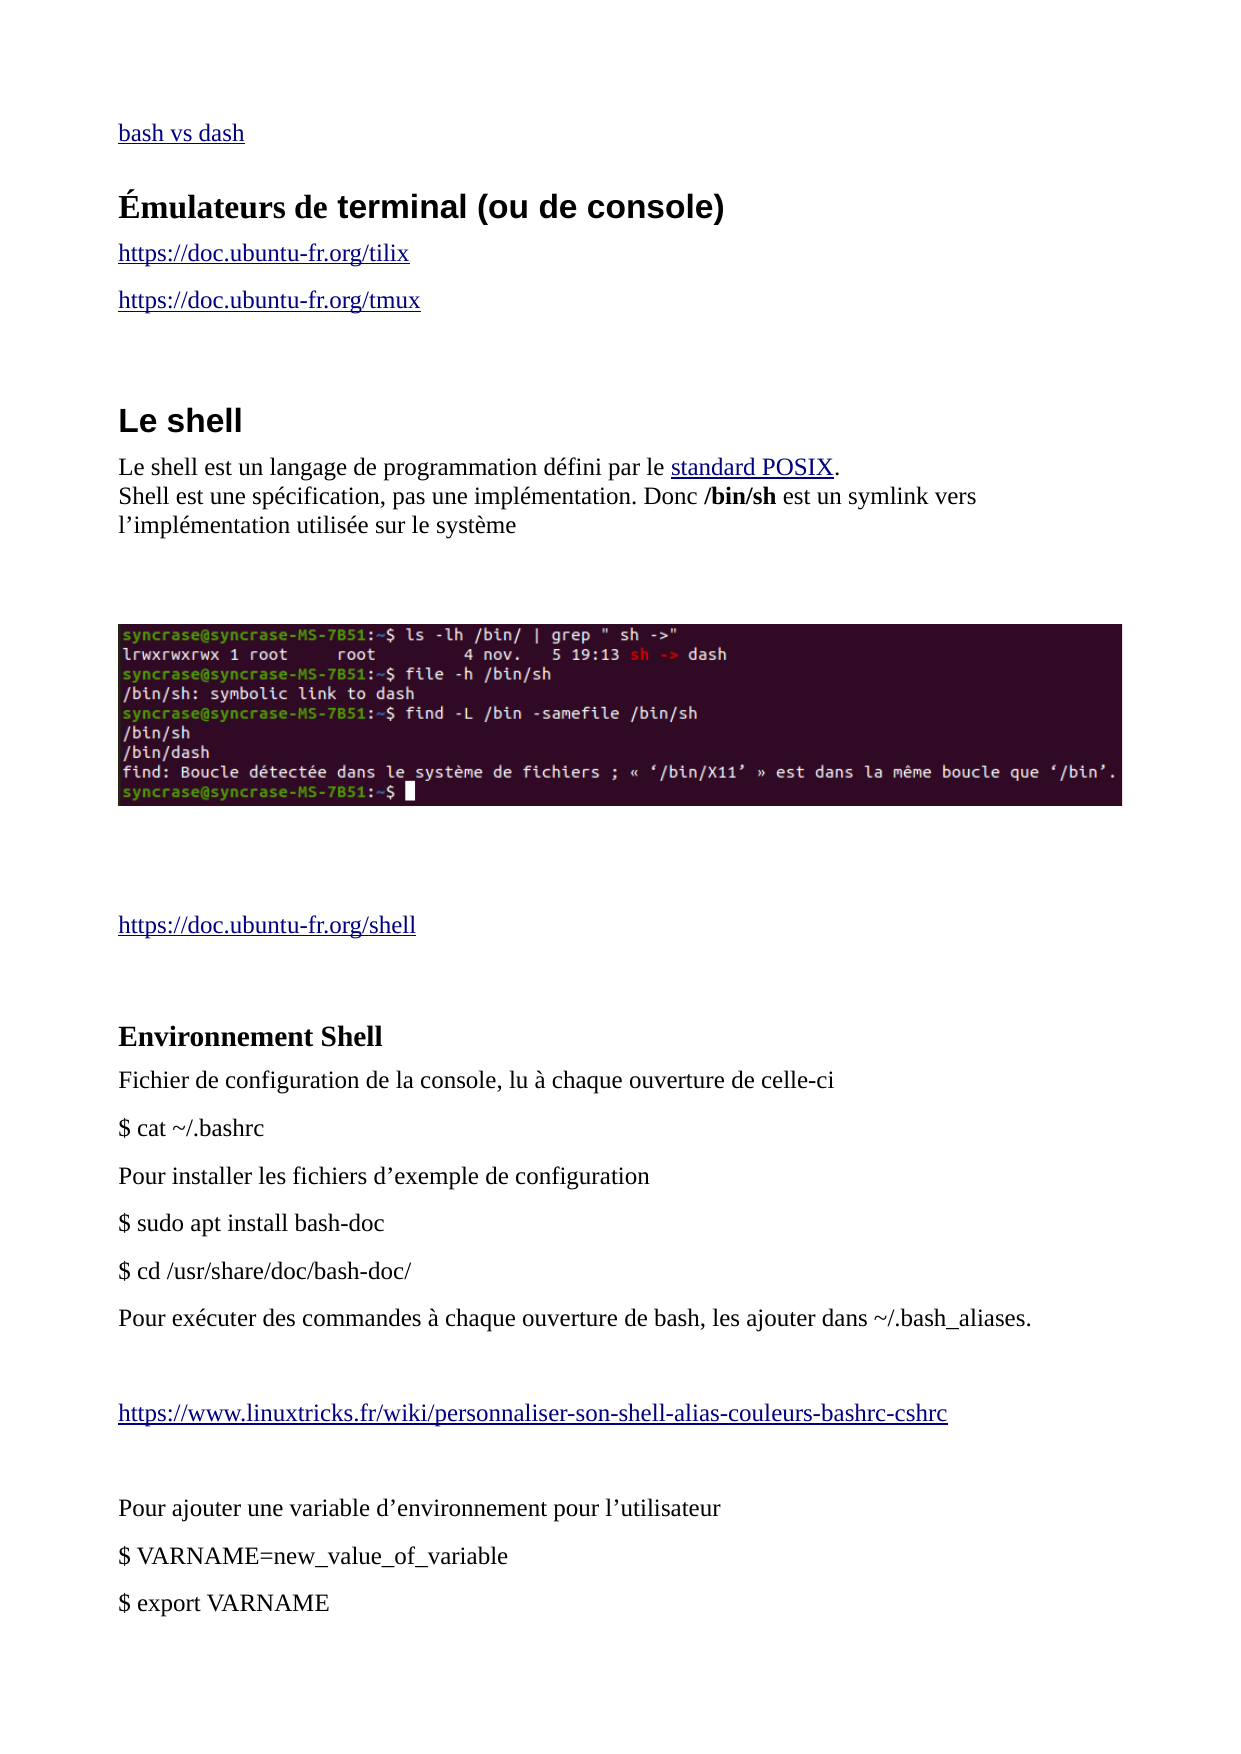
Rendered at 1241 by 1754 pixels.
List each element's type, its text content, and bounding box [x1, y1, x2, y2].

text Shell est une spécification, pas une implémentation. Donc /bin/sh est un symlink vers l’implémentation utilisée sur le système [118, 481, 1122, 538]
text Fichier de configuration de la console, lu à chaque ouverture de celle-ci [118, 1066, 1122, 1094]
text $ export VARNAME [118, 1588, 1122, 1617]
subtitle Environnement Shell [118, 1019, 1122, 1053]
text Pour installer les fichiers d’exemple de configuration [118, 1161, 1122, 1189]
text $ sudo apt install bash-doc [118, 1208, 1122, 1237]
text $ cat ~/.bashrc [118, 1113, 1122, 1142]
picture [118, 624, 1123, 806]
text https://doc.ubuntu-fr.org/tilix [118, 238, 1122, 267]
text https://www.linuxtricks.fr/wiki/personnaliser-son-shell-alias-couleurs-bashrc-cshrc [118, 1398, 1122, 1427]
subtitle Émulateurs de terminal (ou de console) [118, 187, 1122, 225]
text Le shell est un langage de programmation défini par le standard POSIX. [118, 452, 1122, 481]
text $ cd /usr/share/doc/bash-doc/ [118, 1256, 1122, 1285]
text https://doc.ubuntu-fr.org/shell [118, 910, 1122, 939]
subtitle Le shell [118, 401, 1122, 440]
text Pour ajouter une variable d’environnement pour l’utilisateur [118, 1493, 1122, 1522]
text $ VARNAME=new_value_of_variable [118, 1541, 1122, 1569]
text https://doc.ubuntu-fr.org/tmux [118, 286, 1122, 314]
text bash vs dash [118, 118, 1122, 147]
text Pour exécuter des commandes à chaque ouverture de bash, les ajouter dans ~/.bash_aliases. [118, 1303, 1122, 1332]
